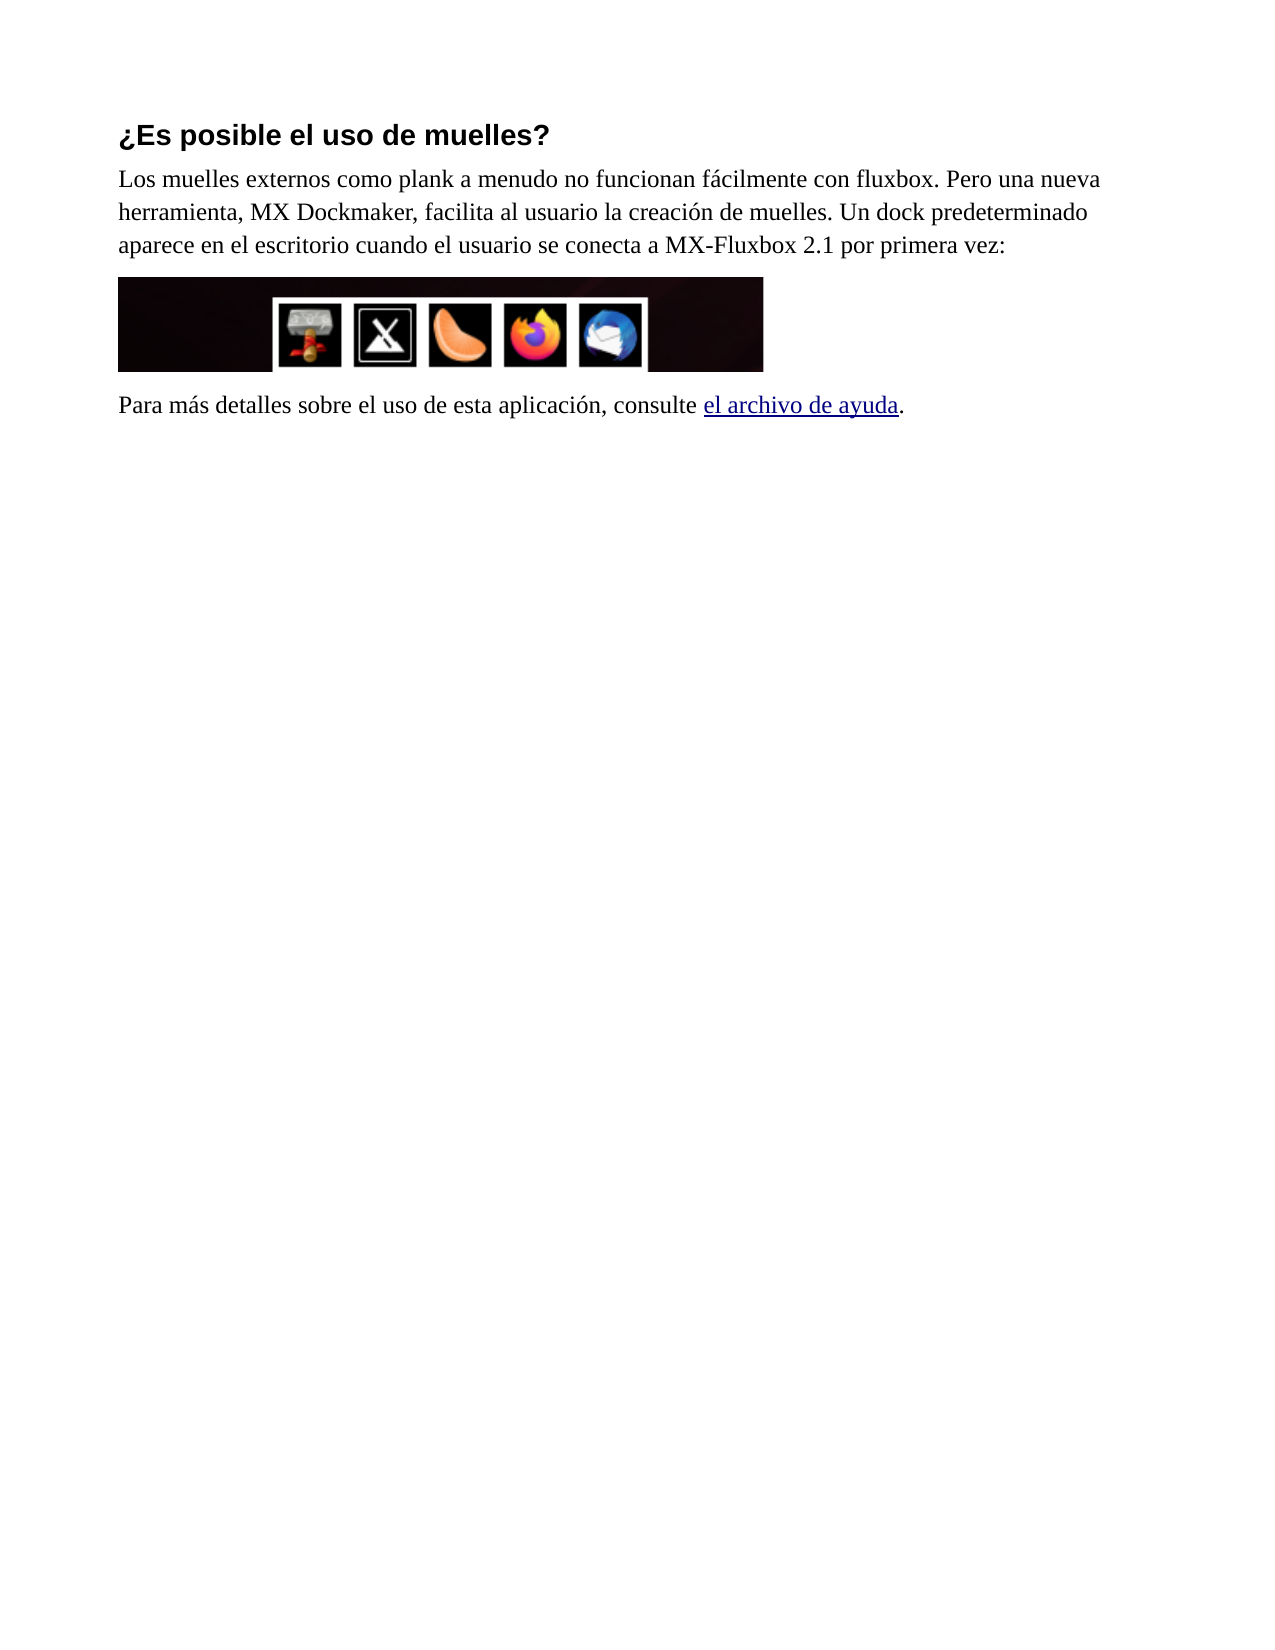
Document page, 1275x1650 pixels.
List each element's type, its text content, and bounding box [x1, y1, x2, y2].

picture [118, 277, 764, 372]
text Los muelles externos como plank a menudo no funcionan fácilmente con fluxbox. Pero una nueva herramienta, MX Dockmaker, facilita al usuario la creación de muelles. Un dock predeterminado aparece en el escritorio cuando el usuario se conecta a MX-Fluxbox 2.1 por primera vez: [118, 164, 1157, 259]
subtitle ¿Es posible el uso de muelles? [118, 118, 1157, 152]
text Para más detalles sobre el uso de esta aplicación, consulte el archivo de ayuda. [118, 390, 1157, 419]
